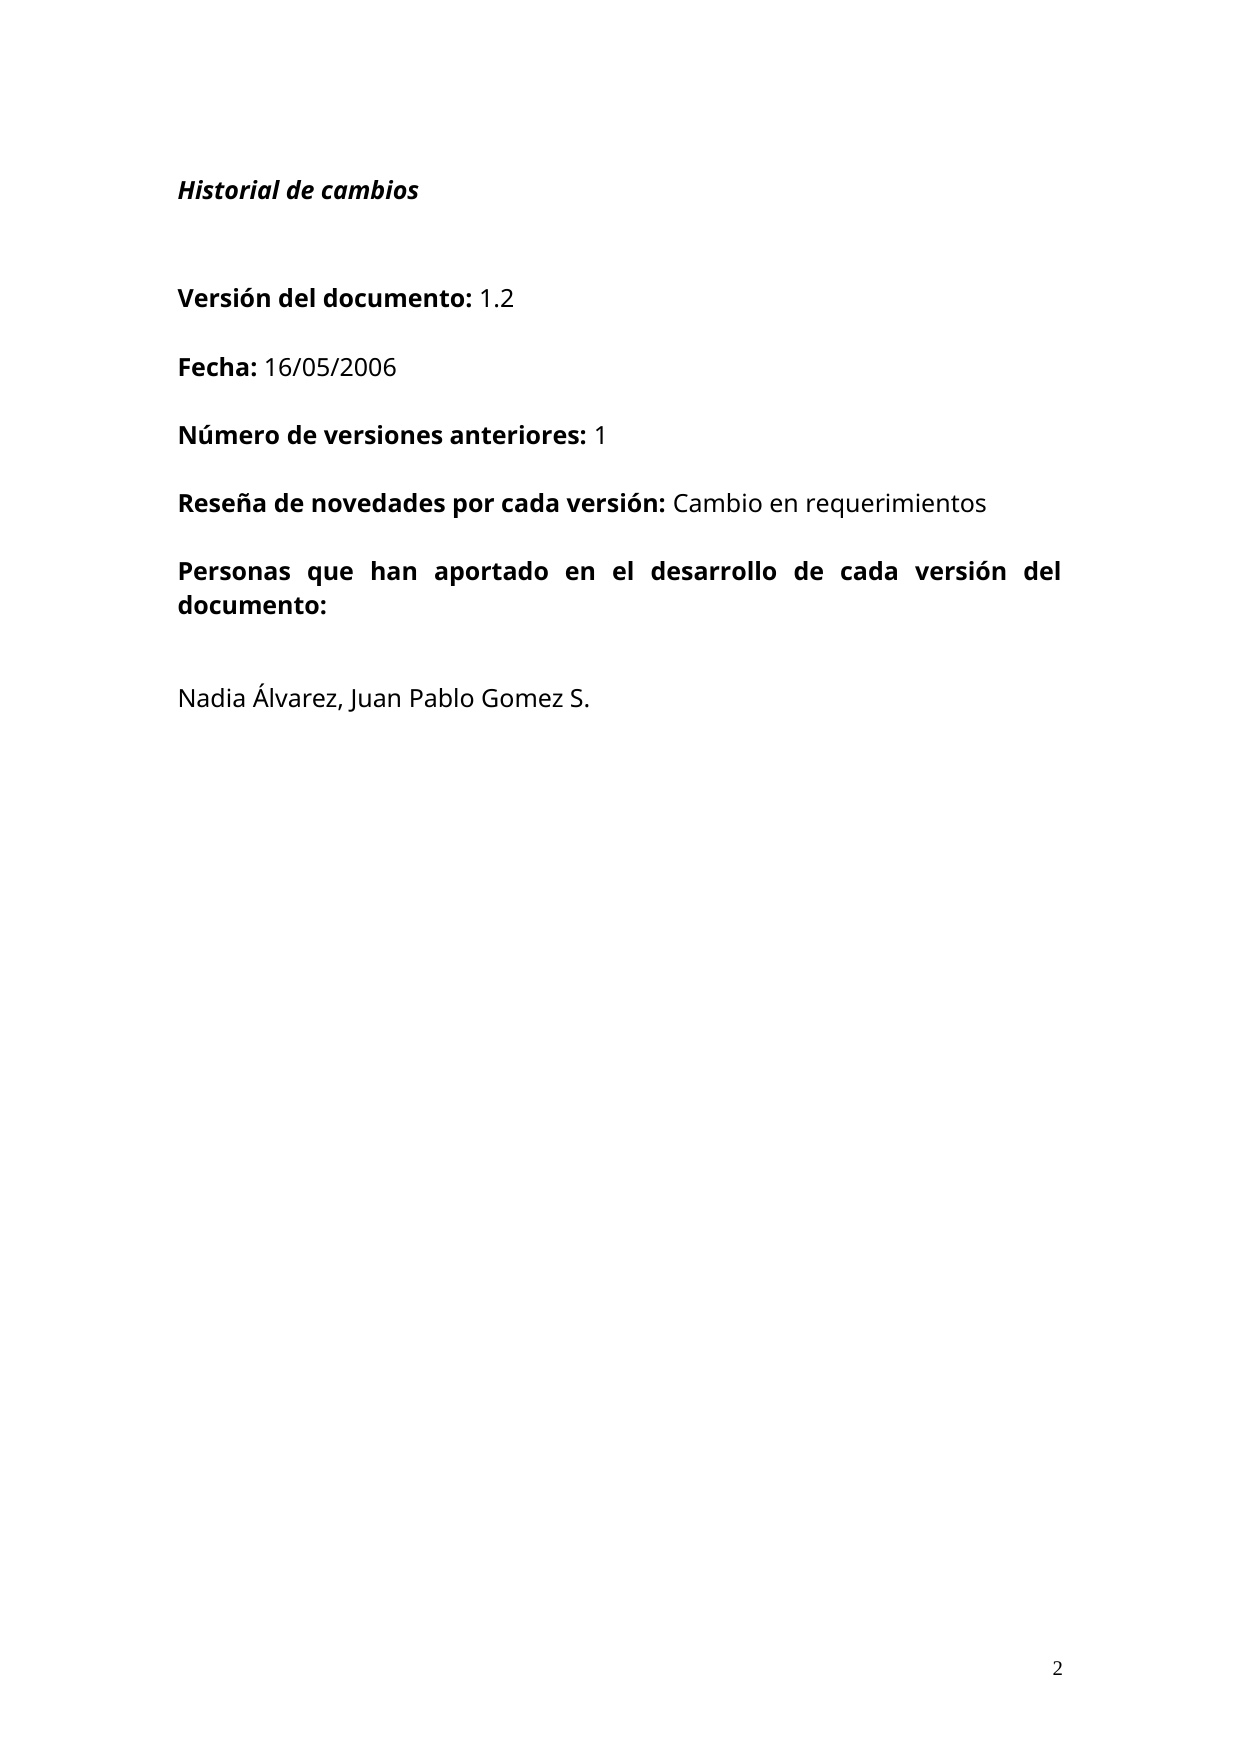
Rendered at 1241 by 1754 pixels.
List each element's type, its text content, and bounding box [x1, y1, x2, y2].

subtitle Historial de cambios [177, 173, 1063, 207]
text Reseña de novedades por cada versión: Cambio en requerimientos [177, 485, 1063, 519]
text Nadia Álvarez, Juan Pablo Gomez S. [177, 681, 1063, 715]
text Versión del documento: 1.2 [177, 281, 1063, 315]
text Personas que han aportado en el desarrollo de cada versión del documento: [177, 553, 1063, 622]
text Número de versiones anteriores: 1 [177, 417, 1063, 451]
text Fecha: 16/05/2006 [177, 349, 1063, 383]
